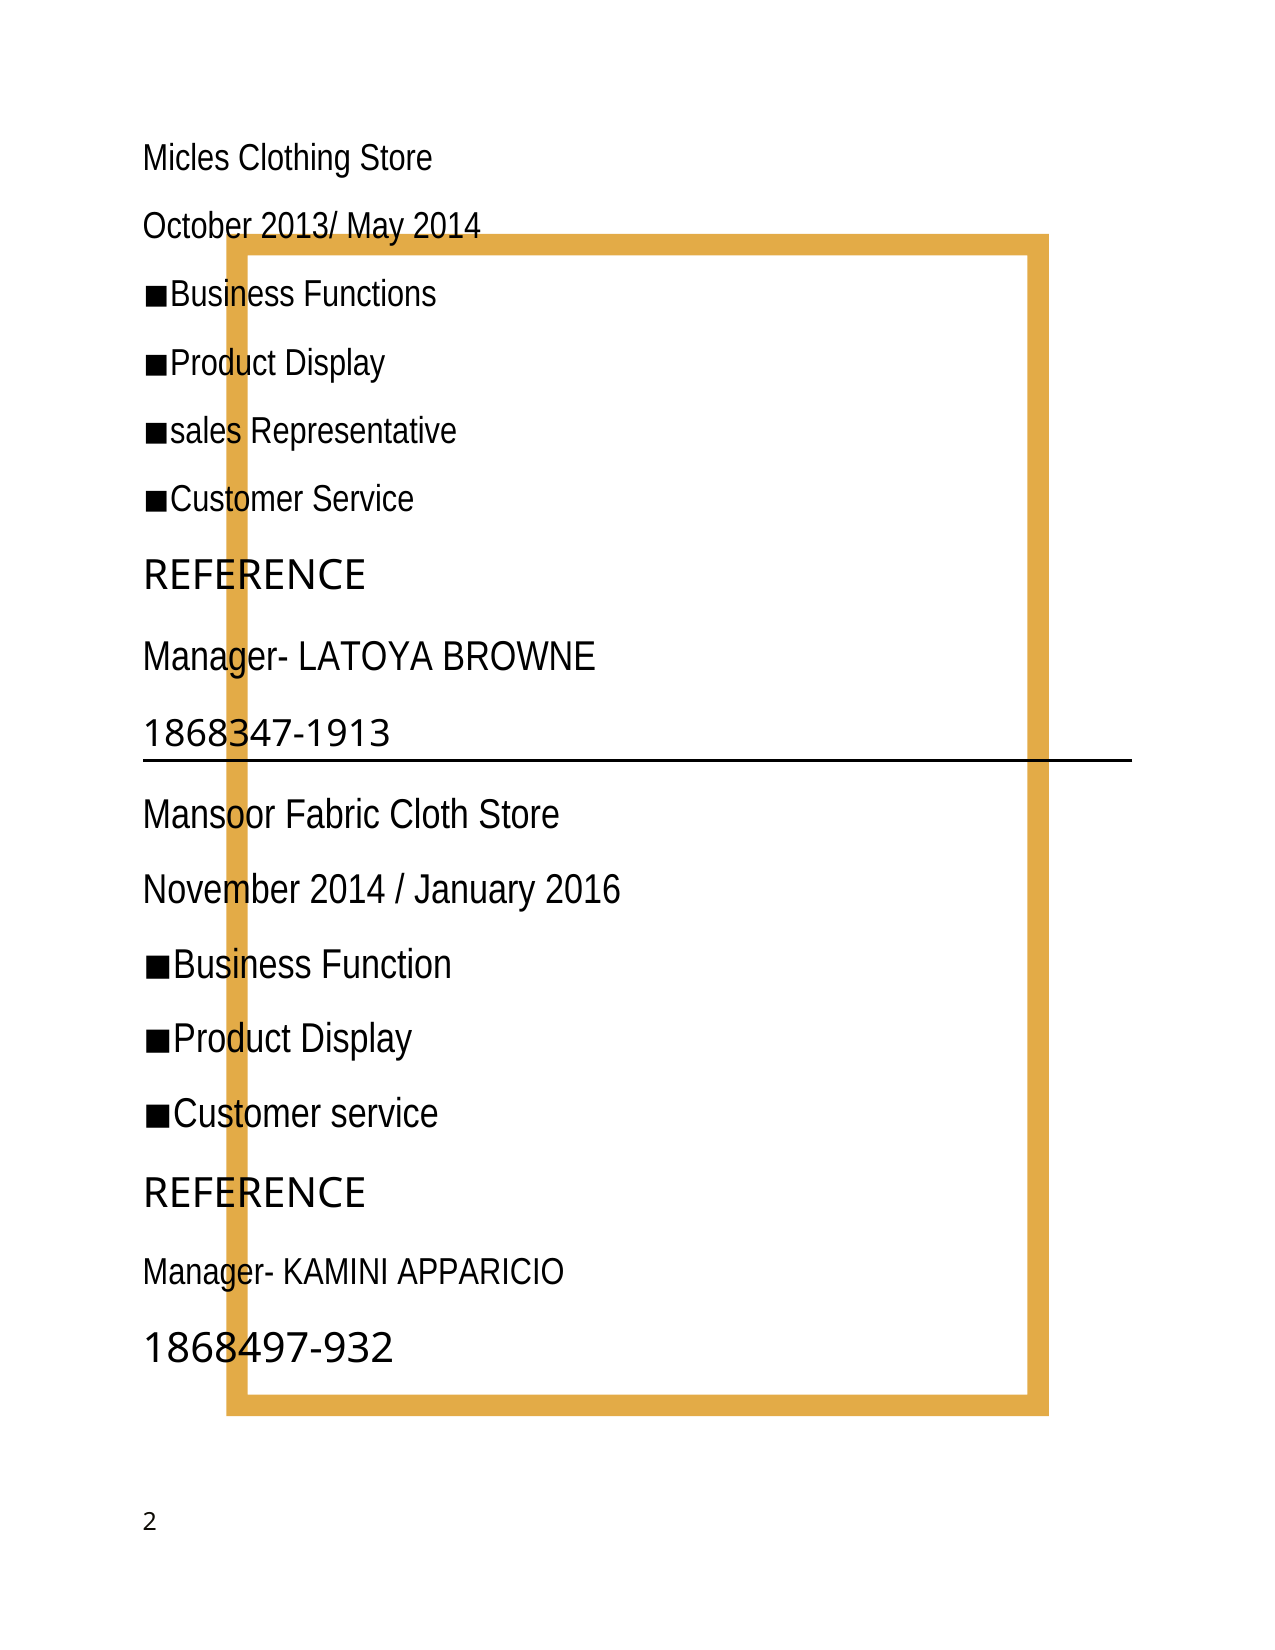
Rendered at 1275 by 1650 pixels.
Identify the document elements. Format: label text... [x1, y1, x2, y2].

list Manager- LATOYA BROWNE [248, 631, 1027, 679]
list 1868497-932 [1049, 1317, 1132, 1374]
list ◾Product Display [248, 340, 1027, 383]
list Manager- LATOYA BROWNE [1049, 631, 1132, 679]
list ◾sales Representative [142, 408, 226, 451]
list November 2014 / January 2016 [248, 864, 1027, 912]
list October 2013/ May 2014 [142, 203, 1132, 246]
list REFERENCE [142, 1163, 226, 1219]
list ◾Customer Service [142, 477, 226, 520]
list November 2014 / January 2016 [1049, 864, 1132, 912]
list ◾Customer service [248, 1088, 1027, 1136]
list 1868347-1913 [1049, 706, 1132, 759]
list ◾Product Display [1049, 1014, 1132, 1061]
list November 2014 / January 2016 [142, 864, 226, 912]
list Manager- KAMINI APPARICIO [1049, 1249, 1132, 1292]
list Mansoor Fabric Cloth Store [142, 790, 226, 838]
list Mansoor Fabric Cloth Store [248, 790, 1027, 838]
list Manager- KAMINI APPARICIO [248, 1249, 1027, 1292]
list 1868497-932 [248, 1317, 1027, 1374]
list ◾Customer Service [1049, 477, 1132, 520]
list ◾Customer service [1049, 1088, 1132, 1136]
list Manager- KAMINI APPARICIO [142, 1249, 226, 1292]
list ◾Business Functions [1049, 272, 1132, 315]
list ◾sales Representative [1049, 408, 1132, 451]
list REFERENCE [1049, 1163, 1132, 1219]
list ◾Product Display [142, 340, 226, 383]
list ◾Business Function [142, 939, 226, 987]
list ◾Product Display [142, 1014, 226, 1061]
list ◾Business Function [1049, 939, 1132, 987]
list Micles Clothing Store [142, 135, 1132, 178]
list REFERENCE [1049, 545, 1132, 602]
list 1868347-1913 [142, 706, 226, 762]
list 1868497-932 [142, 1317, 226, 1374]
list Manager- LATOYA BROWNE [142, 631, 226, 679]
list Mansoor Fabric Cloth Store [1049, 790, 1132, 838]
list ◾sales Representative [248, 408, 1027, 451]
list REFERENCE [248, 545, 1027, 602]
list REFERENCE [248, 1163, 1027, 1219]
list ◾Business Functions [248, 272, 1027, 315]
list ◾Product Display [248, 1014, 1027, 1061]
list ◾Customer Service [248, 477, 1027, 520]
list ◾Business Functions [142, 272, 226, 315]
list ◾Customer service [142, 1088, 226, 1136]
list REFERENCE [142, 545, 226, 602]
list 1868347-1913 [248, 706, 1027, 759]
list ◾Product Display [1049, 340, 1132, 383]
list ◾Business Function [248, 939, 1027, 987]
